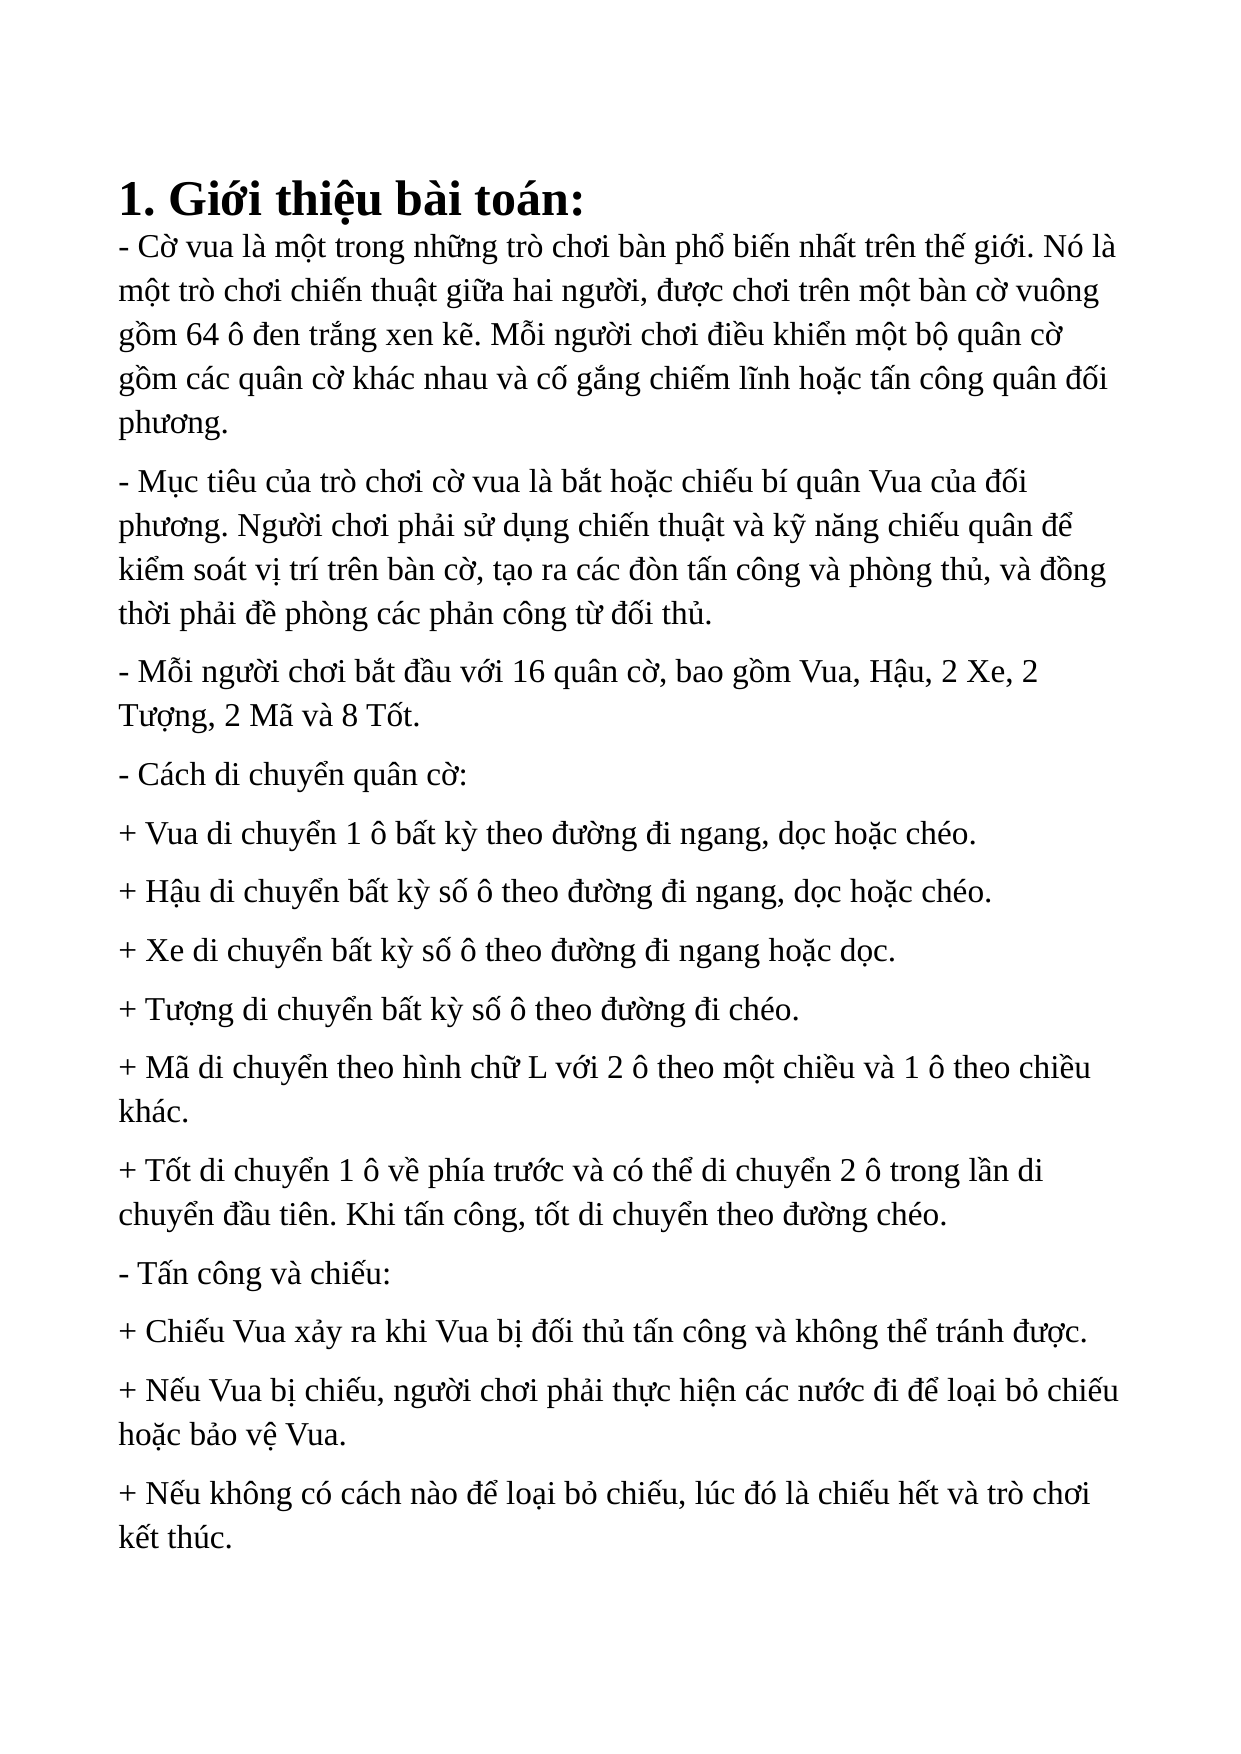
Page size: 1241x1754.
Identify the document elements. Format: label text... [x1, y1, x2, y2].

text - Cách di chuyển quân cờ: [118, 754, 1122, 793]
text - Mục tiêu của trò chơi cờ vua là bắt hoặc chiếu bí quân Vua của đối phương. Người chơi phải sử dụng chiến thuật và kỹ năng chiếu quân để kiểm soát vị trí trên bàn cờ, tạo ra các đòn tấn công và phòng thủ, và đồng thời phải đề phòng các phản công từ đối thủ. [118, 461, 1122, 631]
text + Tượng di chuyển bất kỳ số ô theo đường đi chéo. [118, 989, 1122, 1027]
text + Chiếu Vua xảy ra khi Vua bị đối thủ tấn công và không thể tránh được. [118, 1312, 1122, 1350]
text + Tốt di chuyển 1 ô về phía trước và có thể di chuyển 2 ô trong lần di chuyển đầu tiên. Khi tấn công, tốt di chuyển theo đường chéo. [118, 1150, 1122, 1233]
text + Hậu di chuyển bất kỳ số ô theo đường đi ngang, dọc hoặc chéo. [118, 872, 1122, 910]
text - Cờ vua là một trong những trò chơi bàn phổ biến nhất trên thế giới. Nó là một trò chơi chiến thuật giữa hai người, được chơi trên một bàn cờ vuông gồm 64 ô đen trắng xen kẽ. Mỗi người chơi điều khiển một bộ quân cờ gồm các quân cờ khác nhau và cố gắng chiếm lĩnh hoặc tấn công quân đối phương. [118, 226, 1122, 441]
text + Nếu Vua bị chiếu, người chơi phải thực hiện các nước đi để loại bỏ chiếu hoặc bảo vệ Vua. [118, 1370, 1122, 1453]
text 1. Giới thiệu bài toán: [118, 168, 1122, 226]
text + Xe di chuyển bất kỳ số ô theo đường đi ngang hoặc dọc. [118, 930, 1122, 969]
text - Mỗi người chơi bắt đầu với 16 quân cờ, bao gồm Vua, Hậu, 2 Xe, 2 Tượng, 2 Mã và 8 Tốt. [118, 652, 1122, 734]
text - Tấn công và chiếu: [118, 1253, 1122, 1291]
text + Nếu không có cách nào để loại bỏ chiếu, lúc đó là chiếu hết và trò chơi kết thúc. [118, 1473, 1122, 1555]
text + Vua di chuyển 1 ô bất kỳ theo đường đi ngang, dọc hoặc chéo. [118, 813, 1122, 851]
text + Mã di chuyển theo hình chữ L với 2 ô theo một chiều và 1 ô theo chiều khác. [118, 1048, 1122, 1130]
